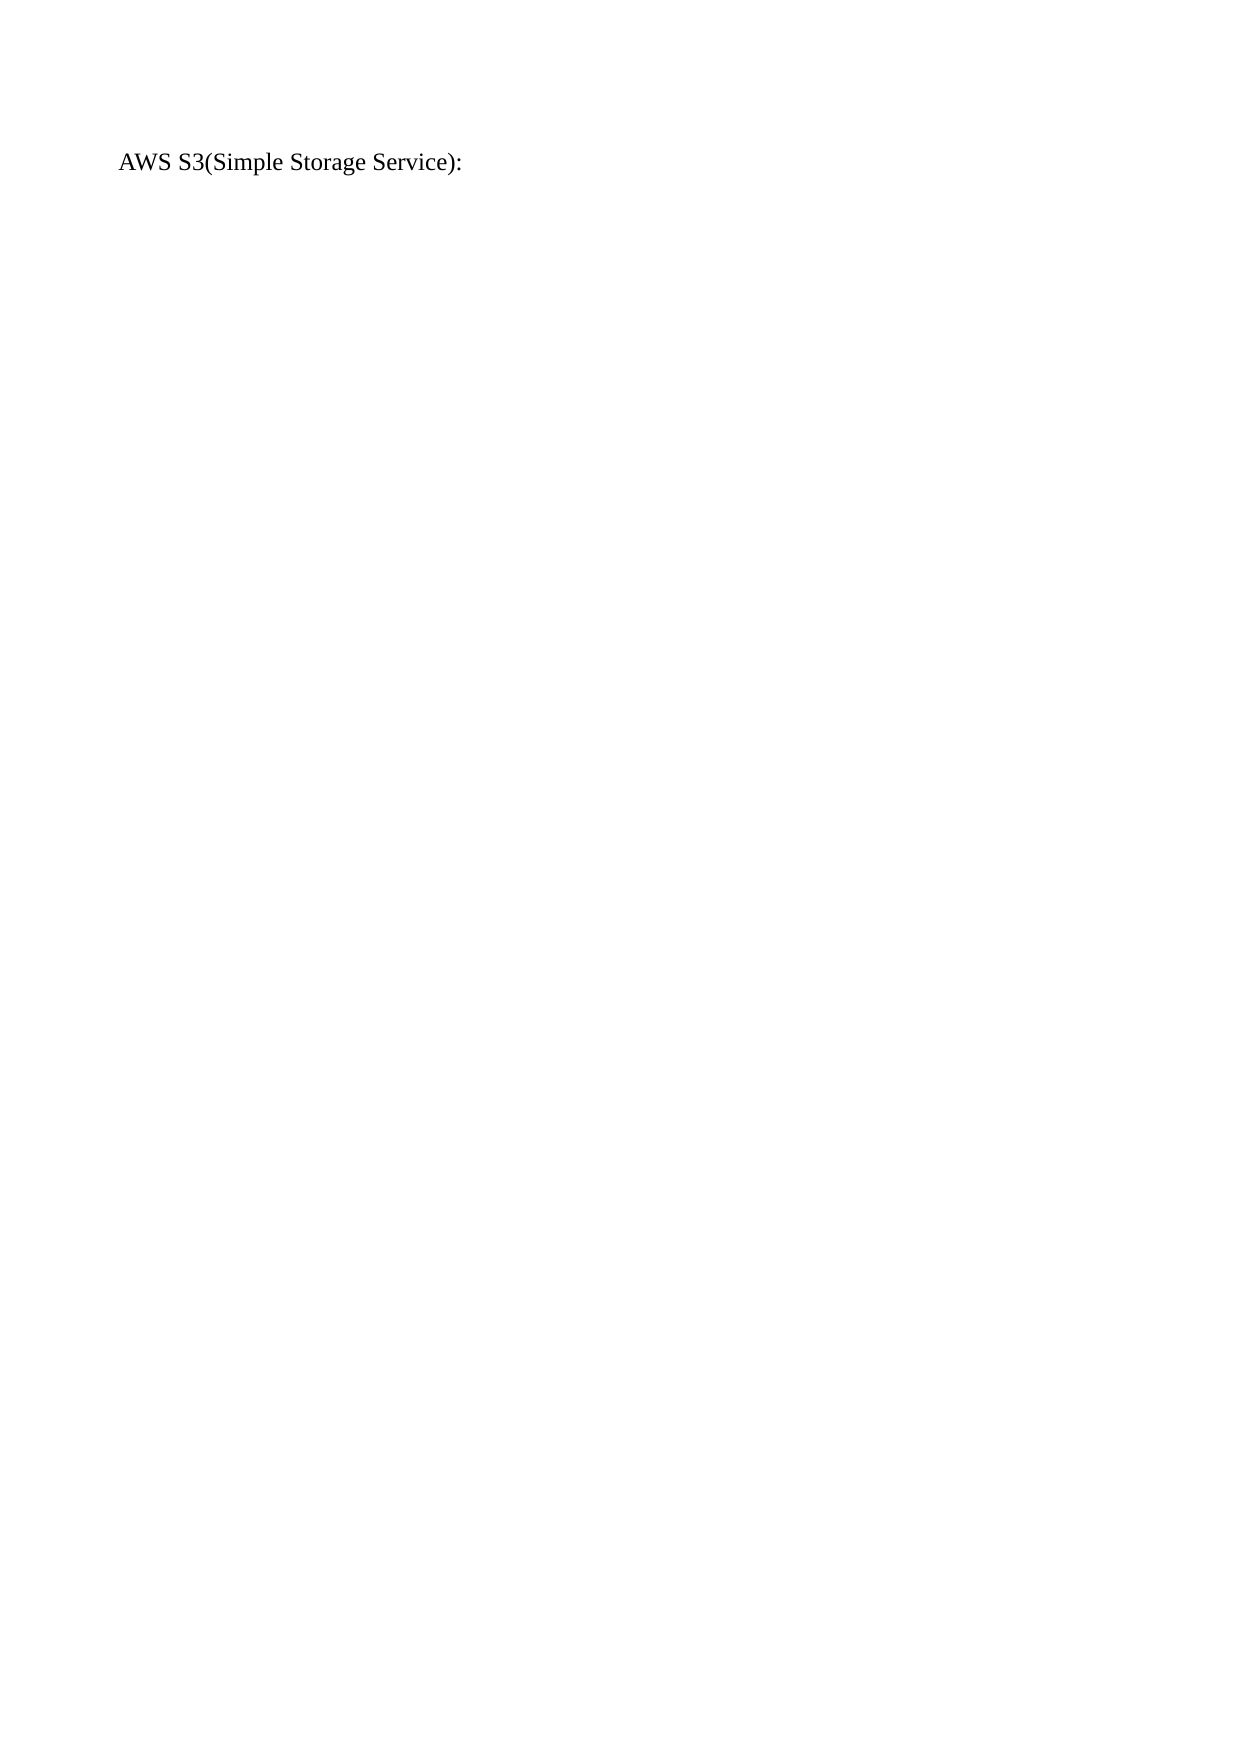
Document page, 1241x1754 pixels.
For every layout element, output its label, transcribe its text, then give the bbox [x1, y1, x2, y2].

text AWS S3(Simple Storage Service): [118, 147, 1122, 176]
